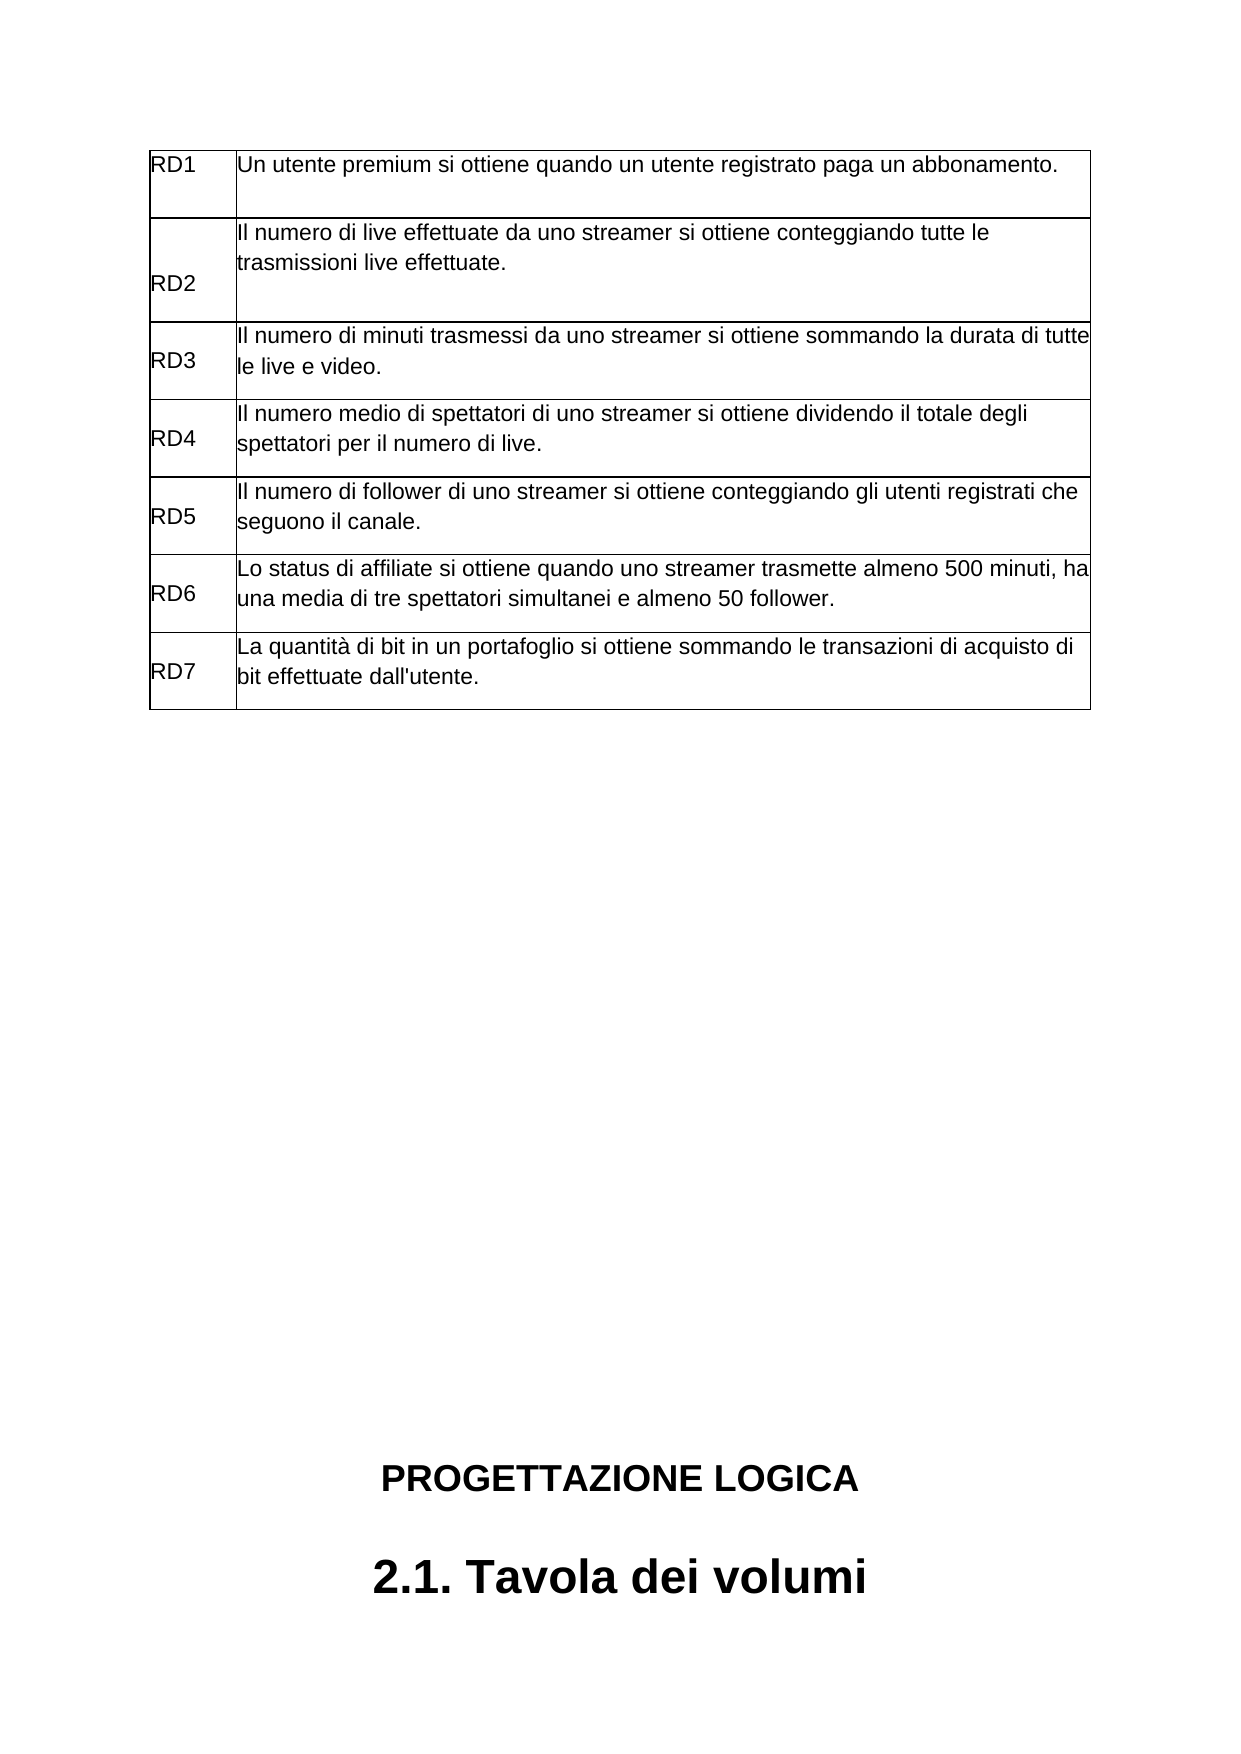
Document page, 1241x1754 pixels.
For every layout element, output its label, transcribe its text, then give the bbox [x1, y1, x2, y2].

table_cell La quantità di bit in un portafoglio si ottiene sommando le transazioni di acquisto di bit effettuate dall'utente. [237, 633, 1090, 709]
table_cell RD6 [151, 555, 236, 632]
table_cell RD3 [151, 323, 236, 399]
text PROGETTAZIONE LOGICA [150, 1456, 1090, 1499]
table_cell RD5 [151, 478, 236, 554]
table_cell RD7 [151, 633, 236, 709]
table_cell Il numero di follower di uno streamer si ottiene conteggiando gli utenti registrati che seguono il canale. [237, 478, 1090, 554]
table_cell Il numero medio di spettatori di uno streamer si ottiene dividendo il totale degli spettatori per il numero di live. [237, 400, 1090, 476]
table_cell Il numero di minuti trasmessi da uno streamer si ottiene sommando la durata di tutte le live e video. [237, 323, 1090, 399]
table_cell RD4 [151, 400, 236, 476]
table_header Un utente premium si ottiene quando un utente registrato paga un abbonamento. [237, 151, 1090, 217]
table_cell Il numero di live effettuate da uno streamer si ottiene conteggiando tutte le trasmissioni live effettuate. [237, 219, 1090, 321]
table_cell Lo status di affiliate si ottiene quando uno streamer trasmette almeno 500 minuti, ha una media di tre spettatori simultanei e almeno 50 follower. [237, 555, 1090, 632]
table_header RD1 [151, 151, 236, 217]
table_cell RD2 [151, 219, 236, 321]
subtitle 2.1. Tavola dei volumi [150, 1549, 1090, 1604]
